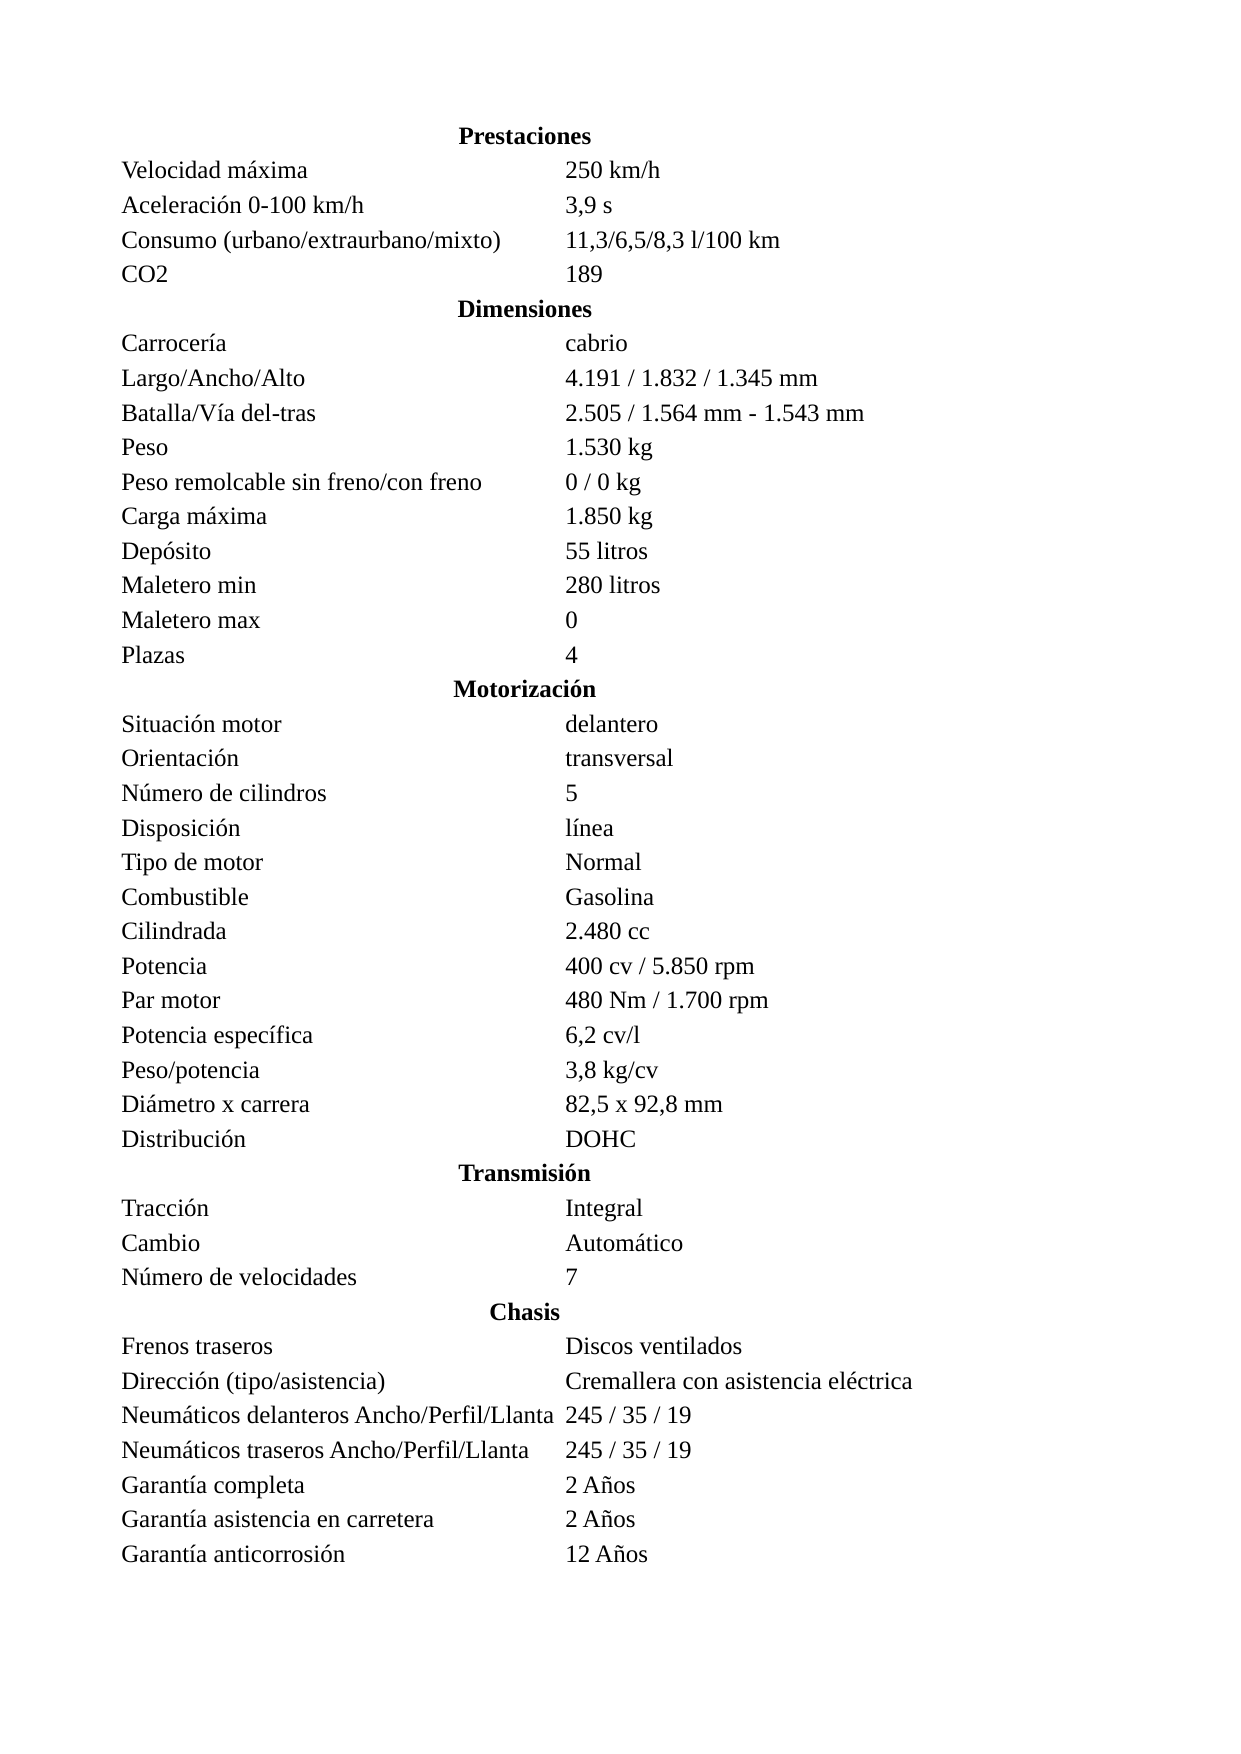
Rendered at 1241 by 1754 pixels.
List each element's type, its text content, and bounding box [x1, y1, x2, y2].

table_cell DOHC [562, 1121, 931, 1156]
table_cell Disposición [118, 810, 562, 844]
table_cell 4 [562, 637, 931, 671]
table_cell Garantía completa [118, 1467, 562, 1501]
table_cell Peso/potencia [118, 1052, 562, 1086]
table_cell Cambio [118, 1225, 562, 1259]
table_cell Integral [562, 1190, 931, 1225]
table_cell Largo/Ancho/Alto [118, 360, 562, 395]
table_cell Depósito [118, 533, 562, 568]
table_cell Número de cilindros [118, 775, 562, 810]
table_cell Distribución [118, 1121, 562, 1156]
table_cell Frenos traseros [118, 1329, 562, 1363]
table_cell Diámetro x carrera [118, 1086, 562, 1121]
table_cell Combustible [118, 879, 562, 913]
table_cell Plazas [118, 637, 562, 671]
table_cell Batalla/Vía del-tras [118, 395, 562, 429]
table_cell 2.505 / 1.564 mm - 1.543 mm [562, 395, 931, 429]
table_cell 11,3/6,5/8,3 l/100 km [562, 222, 931, 256]
table_cell 250 km/h [562, 153, 931, 187]
table_cell Velocidad máxima [118, 153, 562, 187]
table_cell Transmisión [118, 1156, 931, 1190]
table_cell Consumo (urbano/extraurbano/mixto) [118, 222, 562, 256]
table_cell 480 Nm / 1.700 rpm [562, 983, 931, 1017]
table_cell Carga máxima [118, 499, 562, 533]
table_cell 82,5 x 92,8 mm [562, 1086, 931, 1121]
table_cell 55 litros [562, 533, 931, 568]
table_cell 5 [562, 775, 931, 810]
table_header Prestaciones [118, 118, 931, 153]
table_cell 1.850 kg [562, 499, 931, 533]
table_cell delantero [562, 706, 931, 741]
table_cell 280 litros [562, 568, 931, 602]
table_cell Tracción [118, 1190, 562, 1225]
table_cell Garantía asistencia en carretera [118, 1501, 562, 1536]
table_cell Aceleración 0-100 km/h [118, 187, 562, 222]
table_cell Normal [562, 844, 931, 879]
table_cell Neumáticos traseros Ancho/Perfil/Llanta [118, 1432, 562, 1467]
table_cell 3,8 kg/cv [562, 1052, 931, 1086]
table_cell línea [562, 810, 931, 844]
table_cell Maletero min [118, 568, 562, 602]
table_cell Dimensiones [118, 291, 931, 326]
table_cell 7 [562, 1259, 931, 1294]
table_cell cabrio [562, 326, 931, 360]
table_cell Peso remolcable sin freno/con freno [118, 464, 562, 498]
table_cell Carrocería [118, 326, 562, 360]
table_cell Tipo de motor [118, 844, 562, 879]
table_cell Motorización [118, 671, 931, 706]
table_cell 1.530 kg [562, 429, 931, 464]
table_cell Automático [562, 1225, 931, 1259]
table_cell 189 [562, 256, 931, 291]
table_cell Garantía anticorrosión [118, 1536, 562, 1571]
table_cell 245 / 35 / 19 [562, 1432, 931, 1467]
table_cell 245 / 35 / 19 [562, 1398, 931, 1432]
table_cell Maletero max [118, 602, 562, 637]
table_cell 2 Años [562, 1467, 931, 1501]
table_cell Orientación [118, 741, 562, 775]
table_cell Potencia [118, 948, 562, 983]
table_cell 12 Años [562, 1536, 931, 1571]
table_cell 2 Años [562, 1501, 931, 1536]
table_cell 400 cv / 5.850 rpm [562, 948, 931, 983]
table_cell 4.191 / 1.832 / 1.345 mm [562, 360, 931, 395]
table_cell Dirección (tipo/asistencia) [118, 1363, 562, 1398]
table_cell Gasolina [562, 879, 931, 913]
table_cell Peso [118, 429, 562, 464]
table_cell transversal [562, 741, 931, 775]
table_cell Potencia específica [118, 1017, 562, 1052]
table_cell Discos ventilados [562, 1329, 931, 1363]
table_cell Neumáticos delanteros Ancho/Perfil/Llanta [118, 1398, 562, 1432]
table_cell Cremallera con asistencia eléctrica [562, 1363, 931, 1398]
table_cell CO2 [118, 256, 562, 291]
table_cell Número de velocidades [118, 1259, 562, 1294]
table_cell Situación motor [118, 706, 562, 741]
table_cell Cilindrada [118, 914, 562, 948]
table_cell Par motor [118, 983, 562, 1017]
table_cell 0 / 0 kg [562, 464, 931, 498]
table_cell 3,9 s [562, 187, 931, 222]
table_cell Chasis [118, 1294, 931, 1328]
table_cell 2.480 cc [562, 914, 931, 948]
table_cell 0 [562, 602, 931, 637]
table_cell 6,2 cv/l [562, 1017, 931, 1052]
